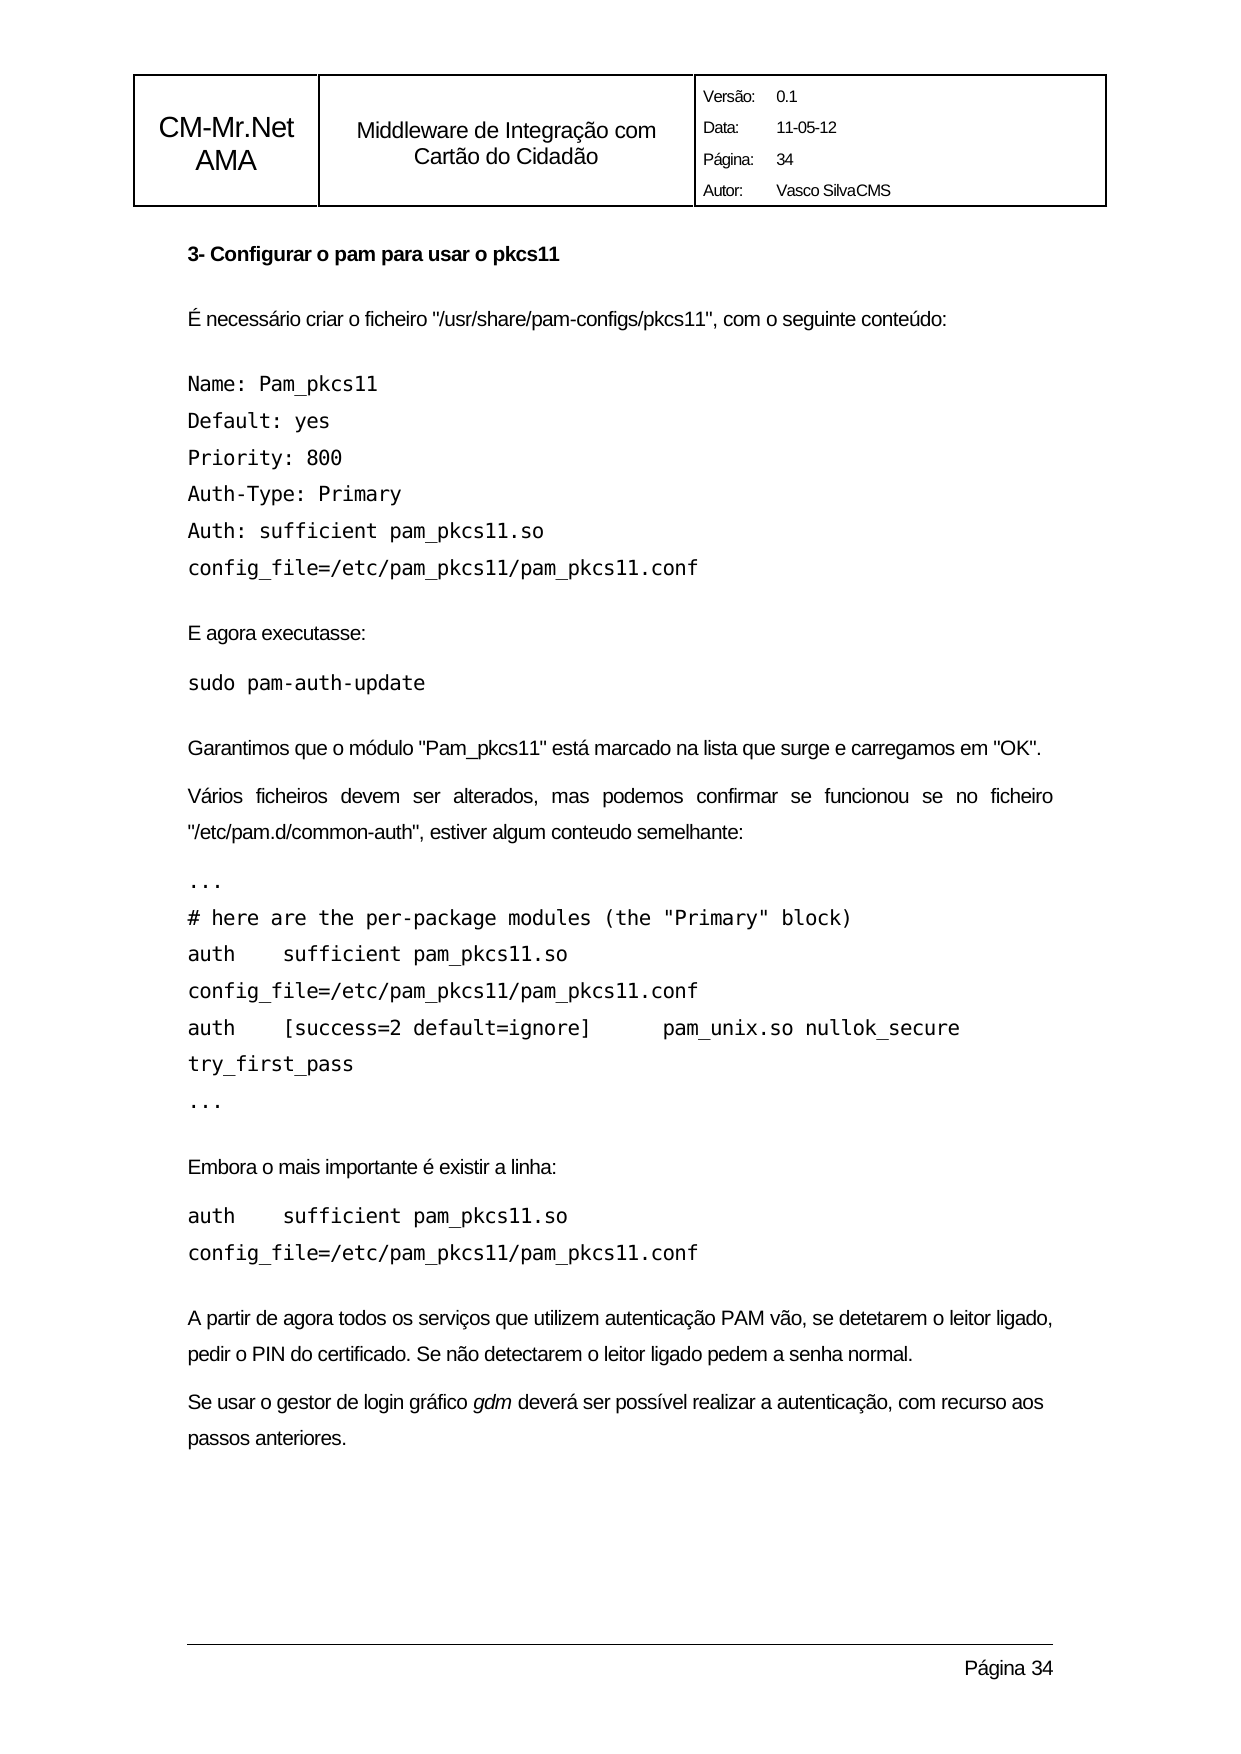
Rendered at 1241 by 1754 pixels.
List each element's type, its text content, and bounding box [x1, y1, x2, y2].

text ... [187, 1089, 1053, 1113]
text auth sufficient pam_pkcs11.so config_file=/etc/pam_pkcs11/pam_pkcs11.conf [187, 942, 1053, 1003]
text Priority: 800 [187, 446, 1053, 470]
text Garantimos que o módulo "Pam_pkcs11" está marcado na lista que surge e carregamos em "OK". [187, 737, 1053, 760]
text Auth: sufficient pam_pkcs11.so config_file=/etc/pam_pkcs11/pam_pkcs11.conf [187, 519, 1053, 580]
text auth sufficient pam_pkcs11.so config_file=/etc/pam_pkcs11/pam_pkcs11.conf [187, 1204, 1053, 1265]
text Default: yes [187, 409, 1053, 433]
text auth [success=2 default=ignore] pam_unix.so nullok_secure try_first_pass [187, 1016, 1053, 1077]
subtitle 3- Configurar o pam para usar o pkcs11 [187, 242, 1053, 266]
text Name: Pam_pkcs11 [187, 372, 1053, 397]
text Se usar o gestor de login gráfico gdm deverá ser possível realizar a autenticação, com recurso aos passos anteriores. [187, 1391, 1053, 1449]
text E agora executasse: [187, 622, 1053, 645]
text # here are the per-package modules (the "Primary" block) [187, 906, 1053, 930]
text sudo pam-auth-update [187, 670, 1053, 695]
text Auth-Type: Primary [187, 482, 1053, 507]
text Embora o mais importante é existir a linha: [187, 1155, 1053, 1179]
text A partir de agora todos os serviços que utilizem autenticação PAM vão, se detetarem o leitor ligado, pedir o PIN do certificado. Se não detectarem o leitor ligado pedem a senha normal. [187, 1307, 1053, 1366]
text É necessário criar o ficheiro "/usr/share/pam-configs/pkcs11", com o seguinte conteúdo: [187, 307, 1053, 331]
text ... [187, 869, 1053, 893]
text Vários ficheiros devem ser alterados, mas podemos confirmar se funcionou se no ficheiro "/etc/pam.d/common-auth", estiver algum conteudo semelhante: [187, 785, 1053, 844]
